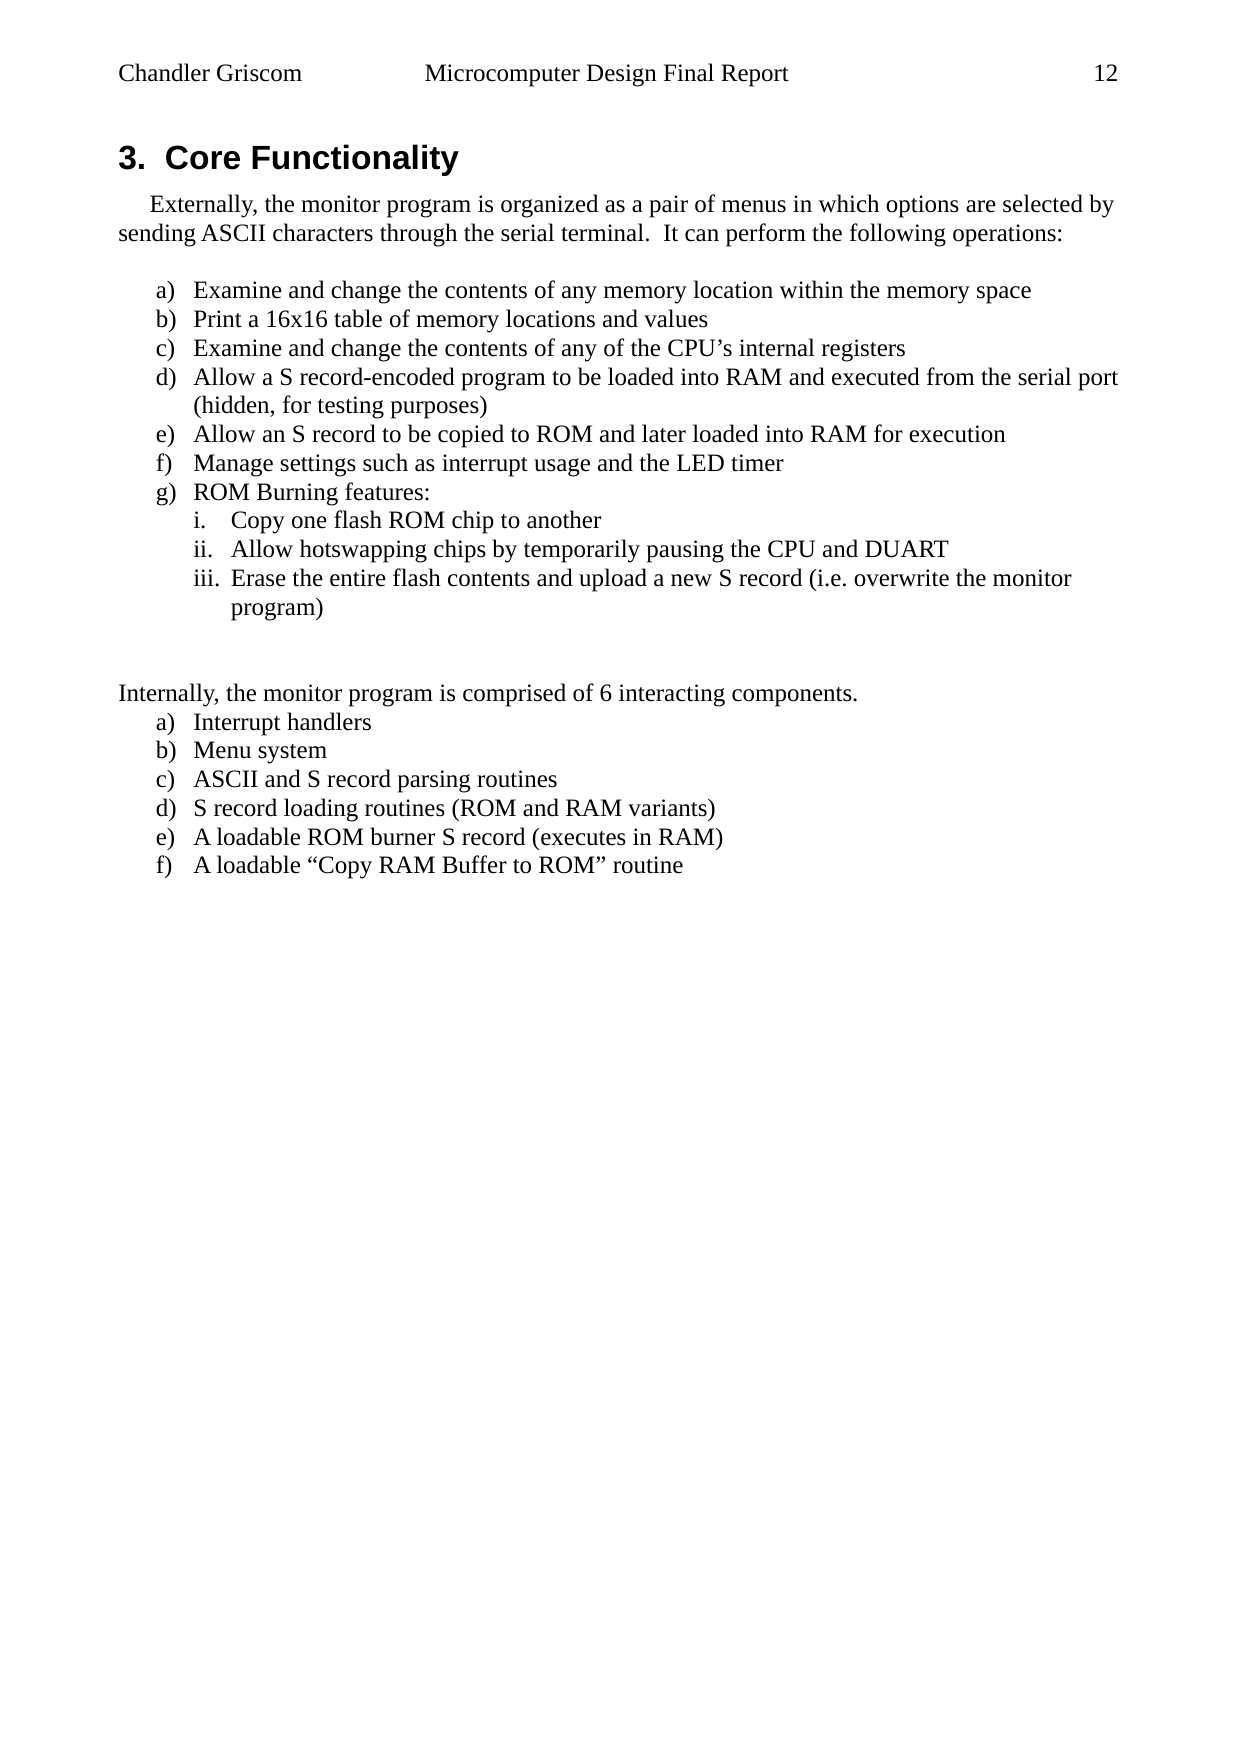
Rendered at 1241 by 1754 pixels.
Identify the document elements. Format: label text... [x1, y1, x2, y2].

list A loadable “Copy RAM Buffer to ROM” routine [156, 851, 1122, 879]
list Erase the entire flash contents and upload a new S record (i.e. overwrite the monitor program) [193, 563, 1122, 621]
text Internally, the monitor program is comprised of 6 interacting components. [118, 678, 1122, 707]
list Copy one flash ROM chip to another [193, 506, 1122, 534]
list Interrupt handlers [156, 707, 1122, 736]
list Allow hotswapping chips by temporarily pausing the CPU and DUART [193, 534, 1122, 563]
list ASCII and S record parsing routines [156, 764, 1122, 793]
list Print a 16x16 table of memory locations and values [156, 304, 1122, 333]
text Externally, the monitor program is organized as a pair of menus in which options are selected by sending ASCII characters through the serial terminal. It can perform the following operations: [118, 189, 1122, 247]
list S record loading routines (ROM and RAM variants) [156, 793, 1122, 822]
subtitle 3. Core Functionality [118, 138, 1122, 177]
list ROM Burning features: [156, 477, 1122, 506]
list A loadable ROM burner S record (executes in RAM) [156, 822, 1122, 851]
list Allow a S record-encoded program to be loaded into RAM and executed from the serial port (hidden, for testing purposes) [156, 362, 1122, 419]
list Manage settings such as interrupt usage and the LED timer [156, 448, 1122, 477]
list Menu system [156, 736, 1122, 764]
list Examine and change the contents of any of the CPU’s internal registers [156, 333, 1122, 362]
list Examine and change the contents of any memory location within the memory space [156, 276, 1122, 304]
list Allow an S record to be copied to ROM and later loaded into RAM for execution [156, 419, 1122, 448]
